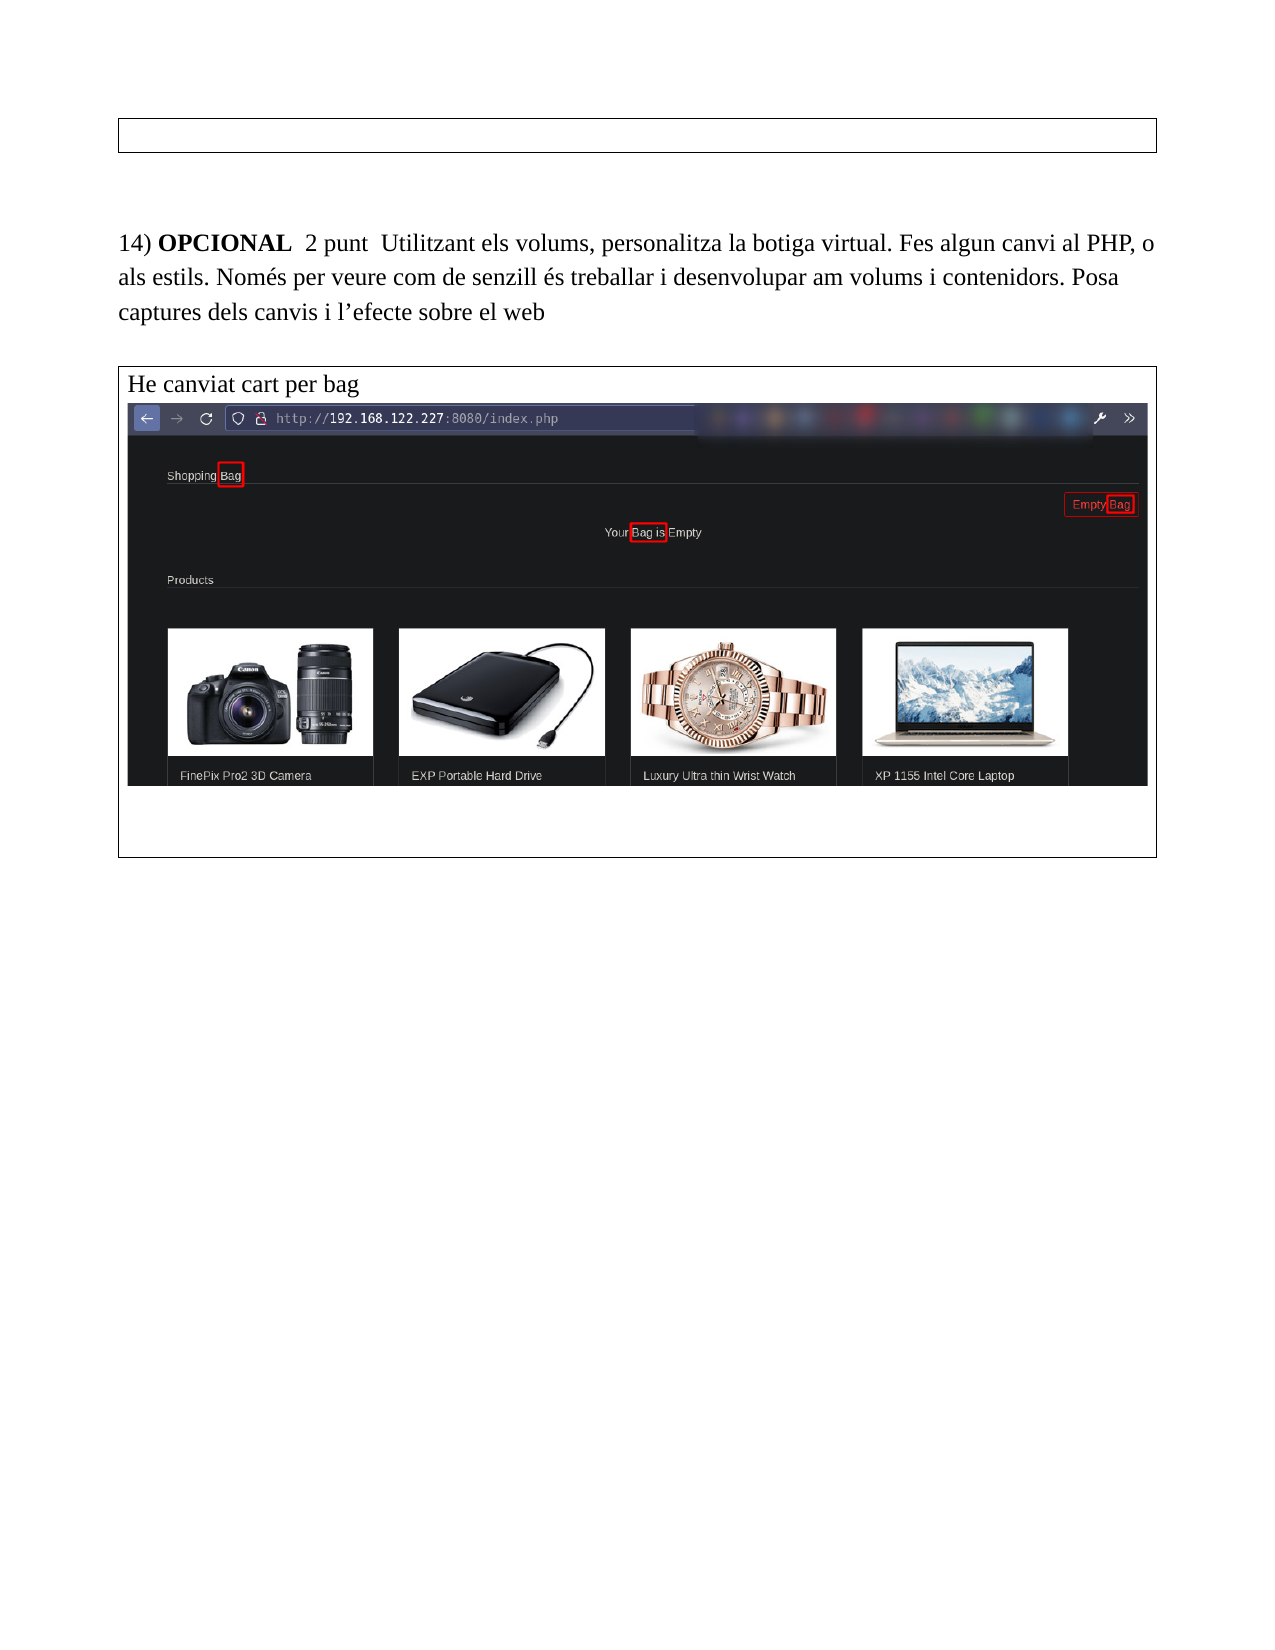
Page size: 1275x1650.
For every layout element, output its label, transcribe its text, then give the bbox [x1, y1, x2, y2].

text 14) OPCIONAL 2 punt Utilitzant els volums, personalitza la botiga virtual. Fes algun canvi al PHP, o als estils. Només per veure com de senzill és treballar i desenvolupar am volums i contenidors. Posa captures dels canvis i l’efecte sobre el web [118, 228, 1157, 326]
picture [127, 403, 1148, 786]
text He canviat cart per bag [119, 367, 1156, 398]
